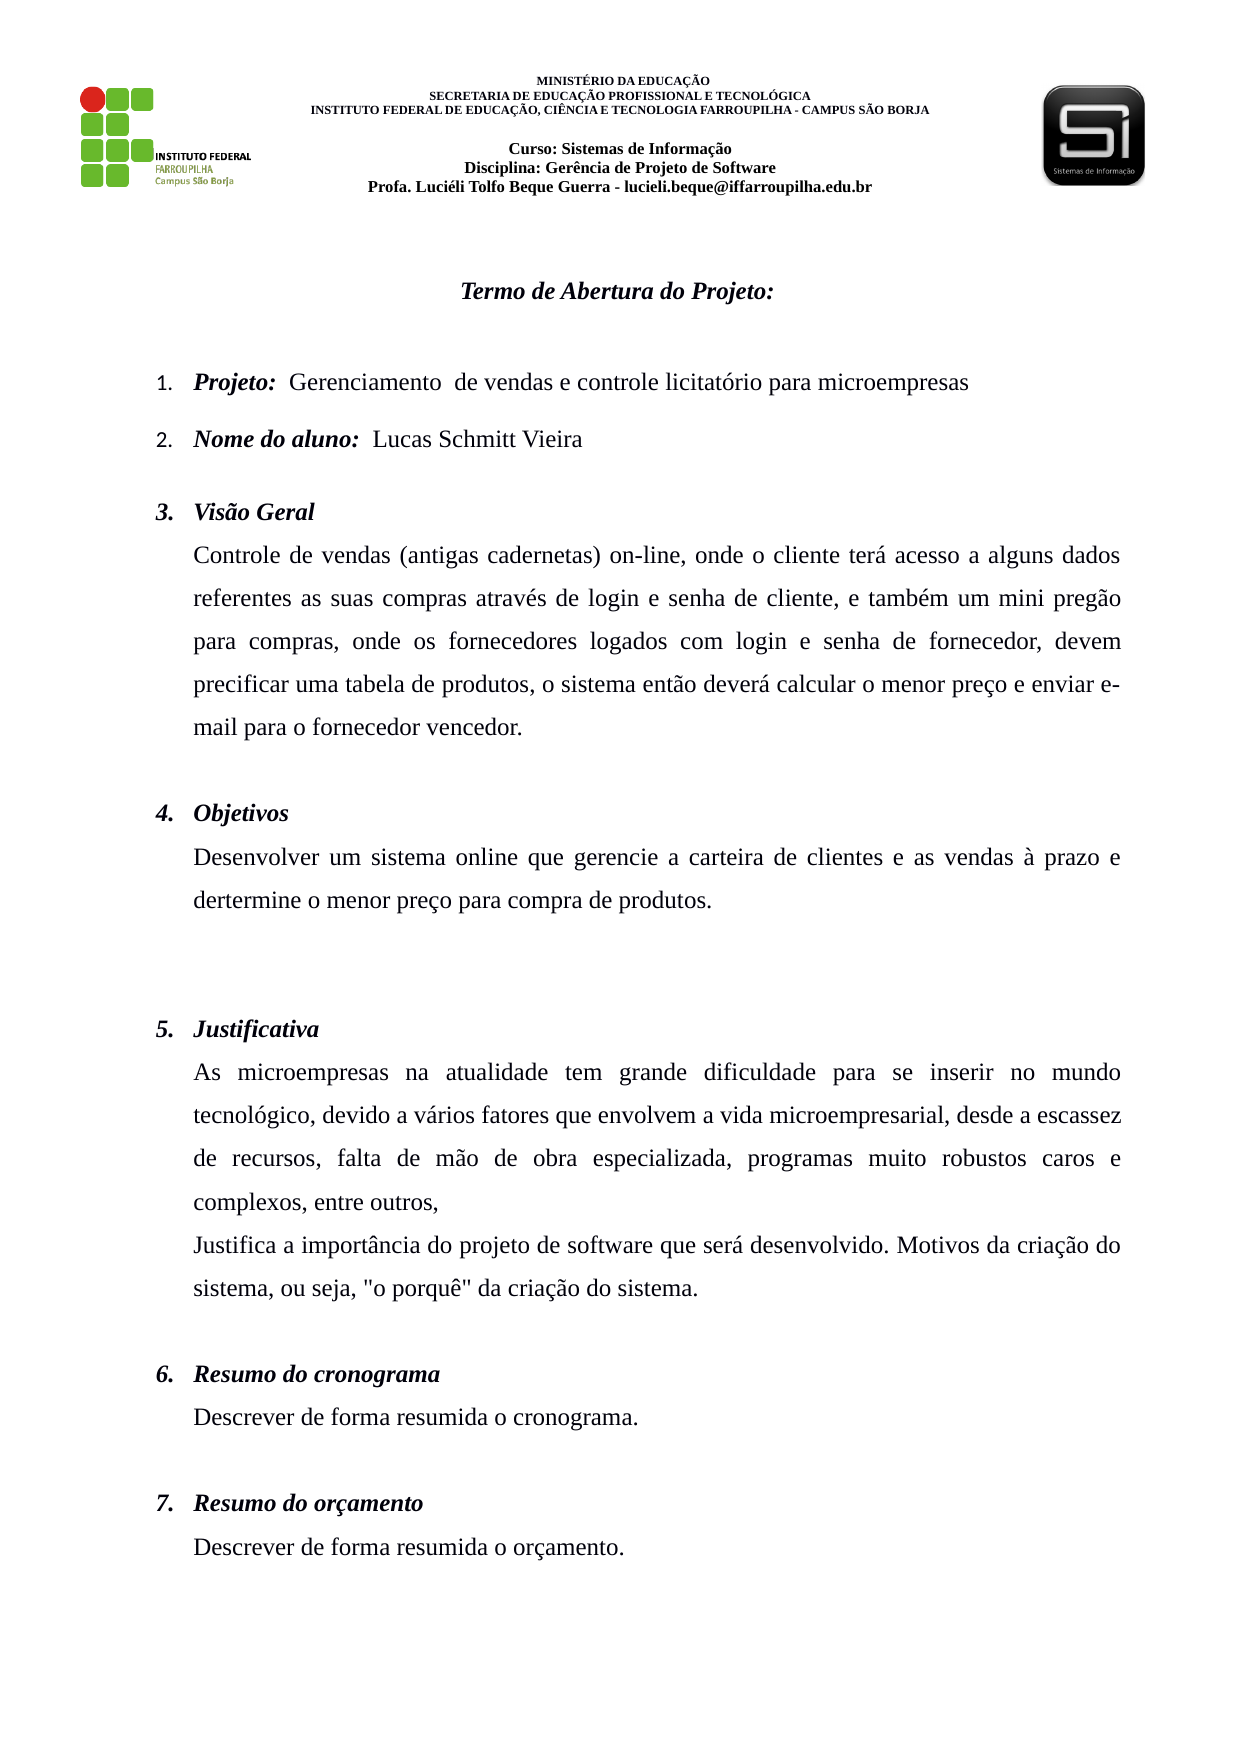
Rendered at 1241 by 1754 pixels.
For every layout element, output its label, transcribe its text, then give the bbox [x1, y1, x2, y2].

list Resumo do orçamento [156, 1488, 1122, 1517]
list Nome do aluno: Lucas Schmitt Vieira [156, 424, 1122, 453]
list Desenvolver um sistema online que gerencie a carteira de clientes e as vendas à prazo e dertermine o menor preço para compra de produtos. [193, 842, 1122, 913]
list Justificativa [156, 1014, 1122, 1043]
list Projeto: Gerenciamento de vendas e controle licitatório para microempresas [156, 367, 1122, 396]
text Termo de Abertura do Projeto: [118, 276, 1122, 305]
picture [1041, 83, 1146, 186]
picture [75, 82, 257, 193]
list Resumo do cronograma [156, 1359, 1122, 1388]
list Descrever de forma resumida o orçamento. [193, 1532, 1122, 1560]
list Justifica a importância do projeto de software que será desenvolvido. Motivos da criação do sistema, ou seja, "o porquê" da criação do sistema. [193, 1230, 1122, 1302]
list Controle de vendas (antigas cadernetas) on-line, onde o cliente terá acesso a alguns dados referentes as suas compras através de login e senha de cliente, e também um mini pregão para compras, onde os fornecedores logados com login e senha de fornecedor, devem precificar uma tabela de produtos, o sistema então deverá calcular o menor preço e enviar e-mail para o fornecedor vencedor. [193, 540, 1122, 741]
list Visão Geral [156, 497, 1122, 525]
list Objetivos [156, 798, 1122, 827]
list As microempresas na atualidade tem grande dificuldade para se inserir no mundo tecnológico, devido a vários fatores que envolvem a vida microempresarial, desde a escassez de recursos, falta de mão de obra especializada, programas muito robustos caros e complexos, entre outros, [193, 1057, 1122, 1215]
list Descrever de forma resumida o cronograma. [193, 1402, 1122, 1431]
